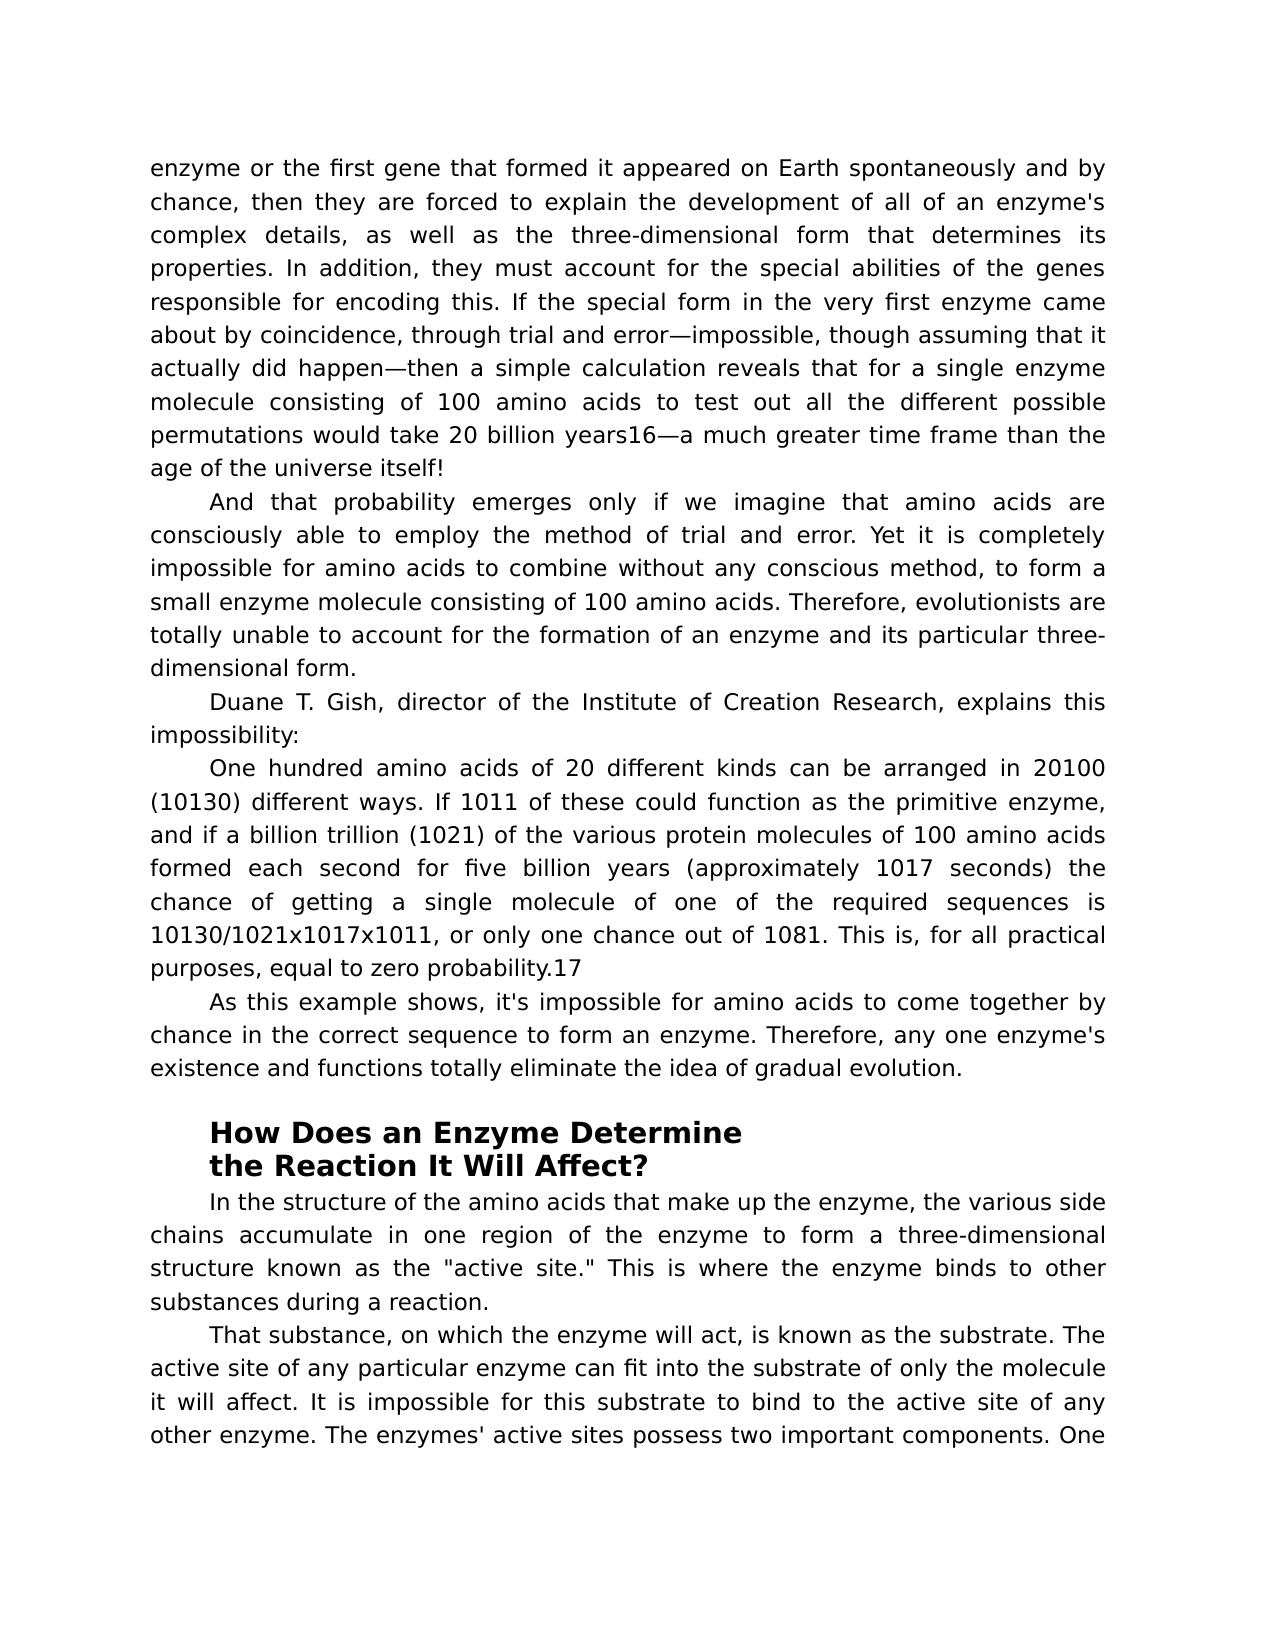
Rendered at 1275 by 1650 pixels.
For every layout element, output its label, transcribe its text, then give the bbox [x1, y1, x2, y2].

text the Reaction It Will Affect? [150, 1150, 1107, 1183]
text As this example shows, it's impossible for amino acids to come together by chance in the correct sequence to form an enzyme. Therefore, any one enzyme's existence and functions totally eliminate the idea of gradual evolution. [150, 983, 1107, 1083]
text And that probability emerges only if we imagine that amino acids are consciously able to employ the method of trial and error. Yet it is completely impossible for amino acids to combine without any conscious method, to form a small enzyme molecule consisting of 100 amino acids. Therefore, evolutionists are totally unable to account for the formation of an enzyme and its particular three-dimensional form. [150, 483, 1107, 683]
text In the structure of the amino acids that make up the enzyme, the various side chains accumulate in one region of the enzyme to form a three-dimensional structure known as the "active site." This is where the enzyme binds to other substances during a reaction. [150, 1183, 1107, 1317]
text One hundred amino acids of 20 different kinds can be arranged in 20100 (10130) different ways. If 1011 of these could function as the primitive enzyme, and if a billion trillion (1021) of the various protein molecules of 100 amino acids formed each second for five billion years (approximately 1017 seconds) the chance of getting a single molecule of one of the required sequences is 10130/1021x1017x1011, or only one chance out of 1081. This is, for all practical purposes, equal to zero probability.17 [150, 750, 1107, 983]
text How Does an Enzyme Determine [150, 1117, 1107, 1150]
text enzyme or the first gene that formed it appeared on Earth spontaneously and by chance, then they are forced to explain the development of all of an enzyme's complex details, as well as the three-dimensional form that determines its properties. In addition, they must account for the special abilities of the genes responsible for encoding this. If the special form in the very first enzyme came about by coincidence, through trial and error—impossible, though assuming that it actually did happen—then a simple calculation reveals that for a single enzyme molecule consisting of 100 amino acids to test out all the different possible permutations would take 20 billion years16—a much greater time frame than the age of the universe itself! [150, 150, 1107, 483]
text Duane T. Gish, director of the Institute of Creation Research, explains this impossibility: [150, 683, 1107, 750]
text That substance, on which the enzyme will act, is known as the substrate. The active site of any particular enzyme can fit into the substrate of only the molecule it will affect. It is impossible for this substrate to bind to the active site of any other enzyme. The enzymes' active sites possess two important components. One [150, 1317, 1107, 1450]
